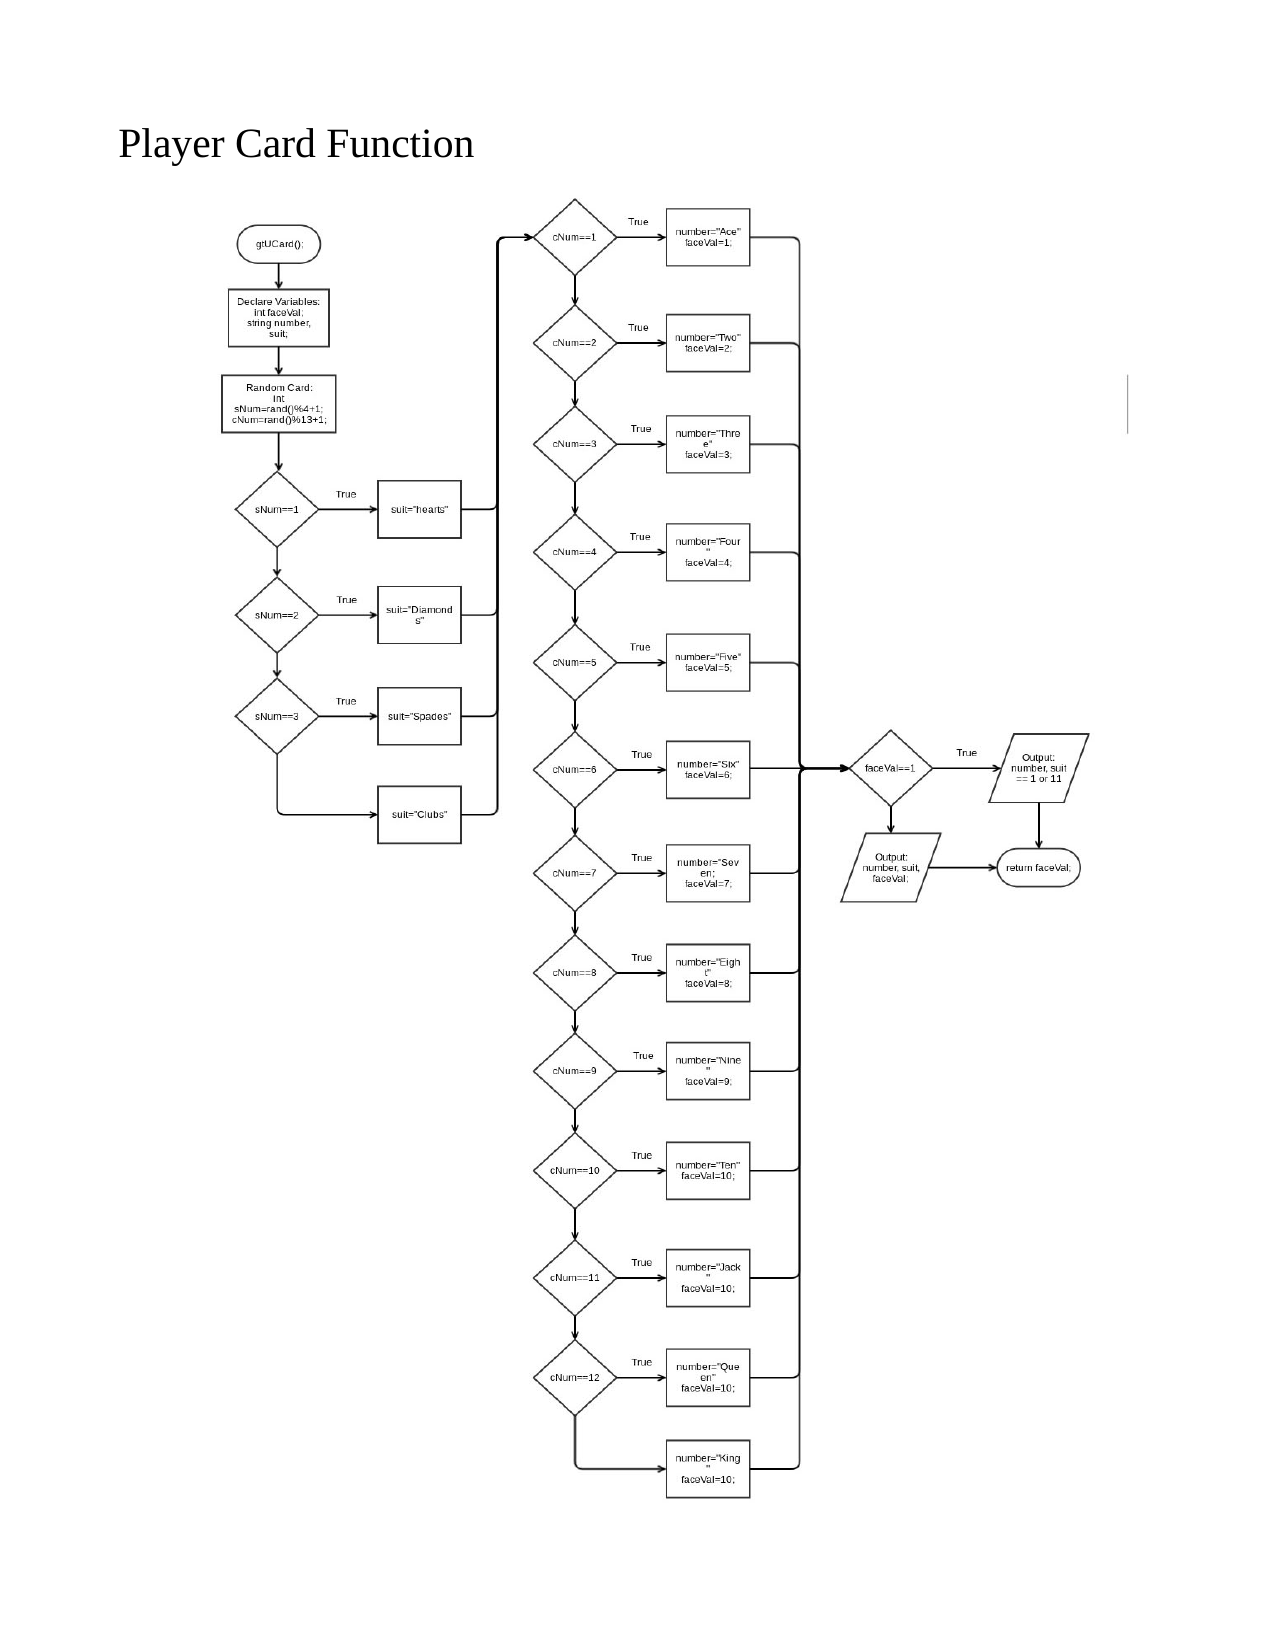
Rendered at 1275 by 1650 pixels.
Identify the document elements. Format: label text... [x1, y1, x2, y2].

picture [130, 167, 1129, 1512]
text Player Card Function [118, 118, 1157, 166]
